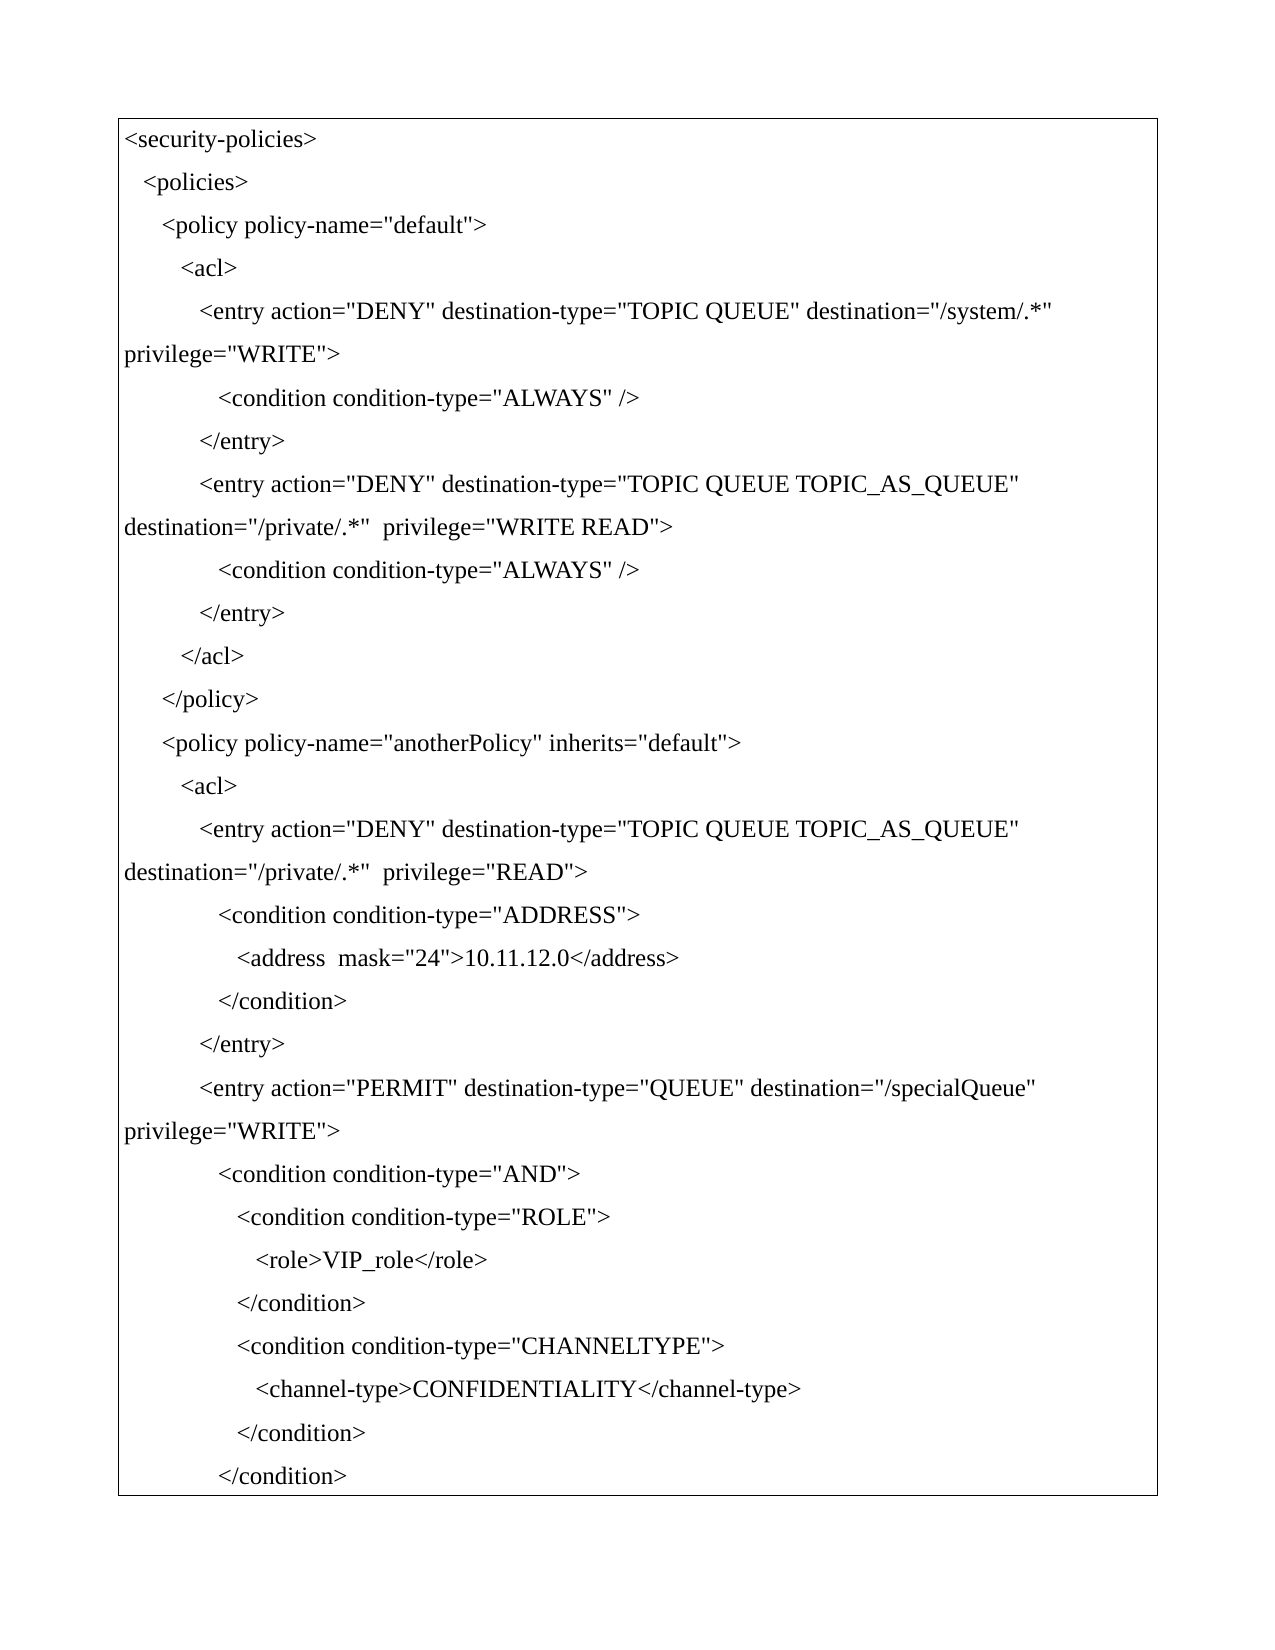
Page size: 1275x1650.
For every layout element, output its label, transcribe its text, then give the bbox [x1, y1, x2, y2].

table_header <security-policies> <policies> <policy policy-name="default"> <acl> <entry action="DENY" destination-type="TOPIC QUEUE" destination="/system/.*" privilege="WRITE"> <condition condition-type="ALWAYS" /> </entry> <entry action="DENY" destination-type="TOPIC QUEUE TOPIC_AS_QUEUE" destination="/private/.*" privilege="WRITE READ"> <condition condition-type="ALWAYS" /> </entry> </acl> </policy> <policy policy-name="anotherPolicy" inherits="default"> <acl> <entry action="DENY" destination-type="TOPIC QUEUE TOPIC_AS_QUEUE" destination="/private/.*" privilege="READ"> <condition condition-type="ADDRESS"> <address mask="24">10.11.12.0</address> </condition> </entry> <entry action="PERMIT" destination-type="QUEUE" destination="/specialQueue" privilege="WRITE"> <condition condition-type="AND"> <condition condition-type="ROLE"> <role>VIP_role</role> </condition> <condition condition-type="CHANNELTYPE"> <channel-type>CONFIDENTIALITY</channel-type> </condition> </condition> [119, 119, 1157, 1495]
